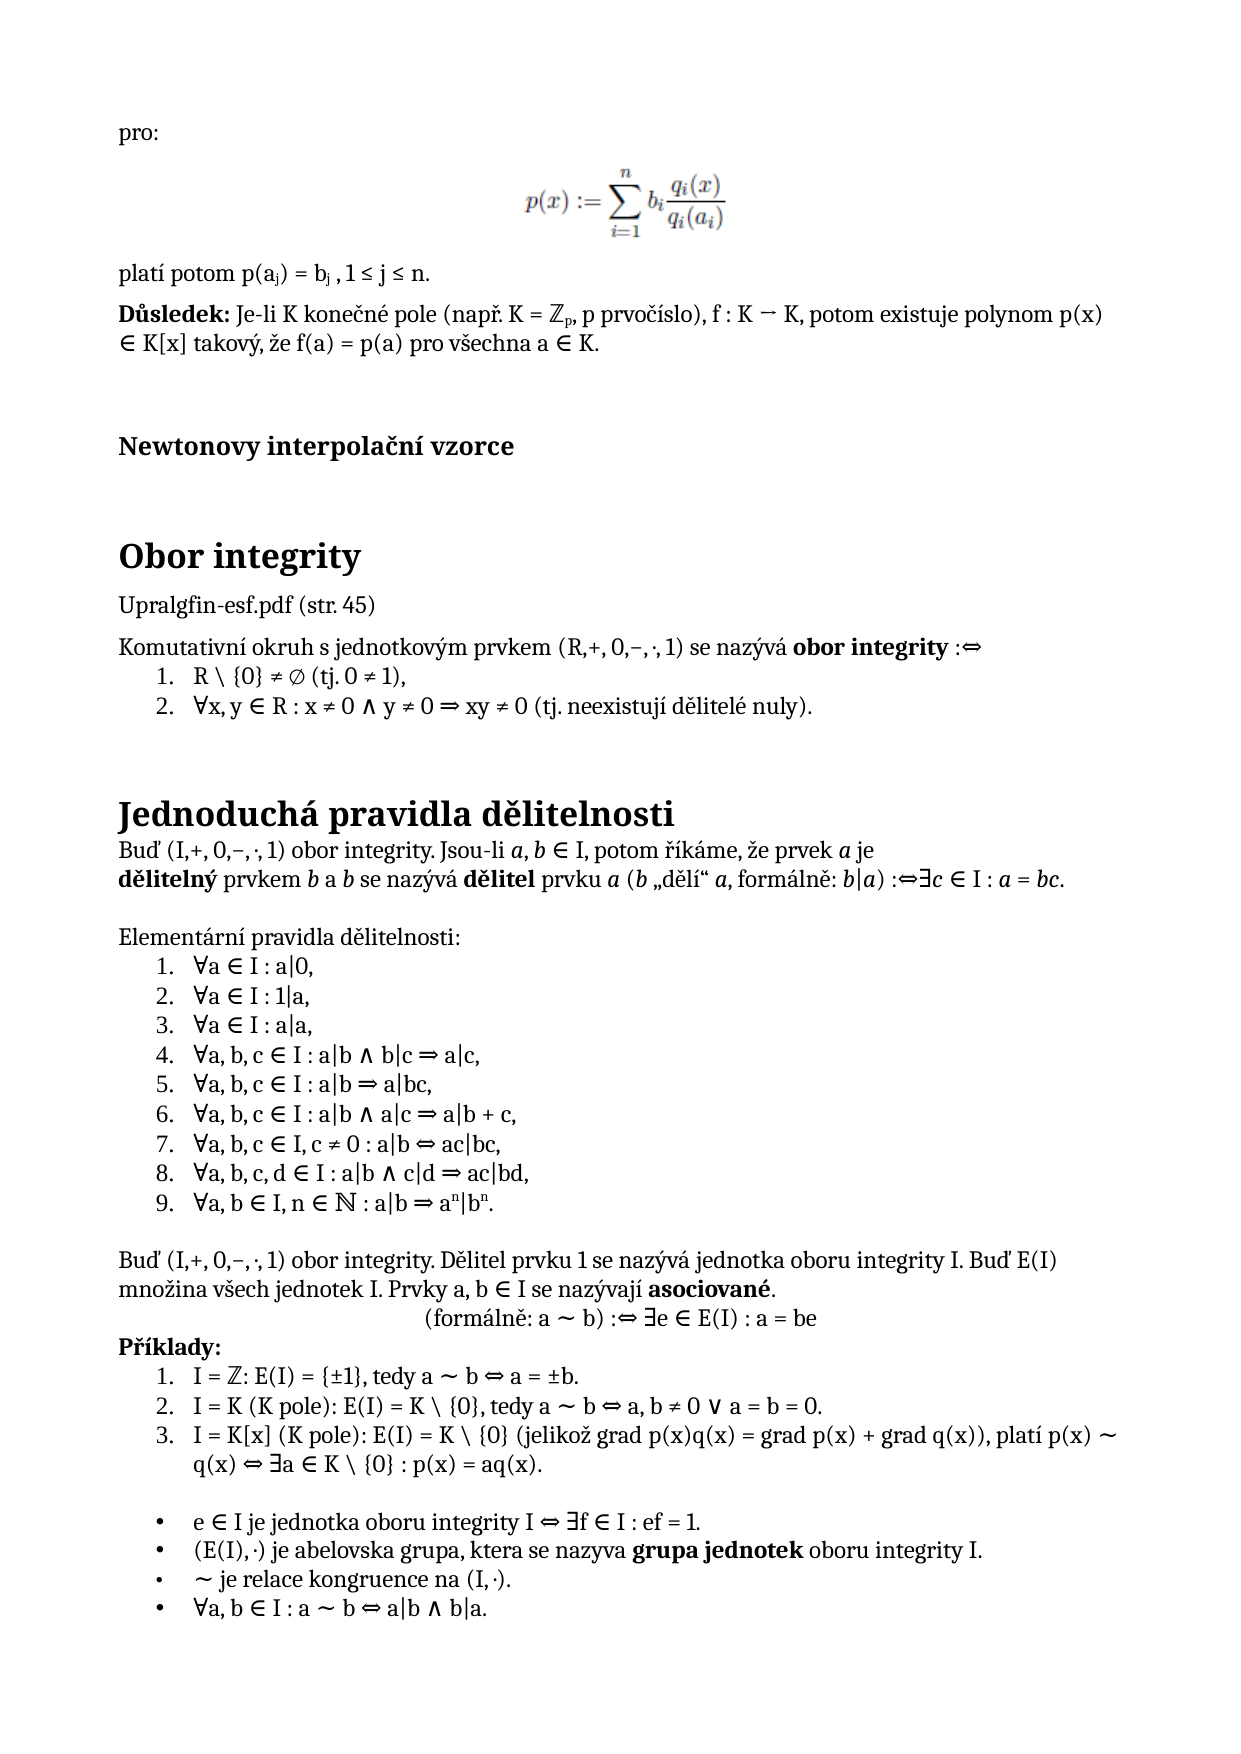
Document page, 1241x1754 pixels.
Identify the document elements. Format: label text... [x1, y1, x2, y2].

list ∀x, y ∈ R : x ≠ 0 ∧ y ≠ 0 ⇒ xy ≠ 0 (tj. neexistují dělitelé nuly). [156, 691, 1122, 721]
text Komutativní okruh s jednotkovým prvkem (R,+, 0,−, ·, 1) se nazývá obor integrity :⇔ [118, 633, 1122, 661]
text pro: [118, 118, 1122, 147]
list I = K (K pole): E(I) = K \ {0}, tedy a ∼ b ⇔ a, b ≠ 0 ∨ a = b = 0. [156, 1391, 1122, 1420]
text Obor integrity [118, 533, 1122, 579]
list I = K[x] (K pole): E(I) = K \ {0} (jelikož grad p(x)q(x) = grad p(x) + grad q(x)), platí p(x) ∼ q(x) ⇔ ∃a ∈ K \ {0} : p(x) = aq(x). [156, 1420, 1122, 1479]
text Upralgfin-esf.pdf (str. 45) [118, 591, 1122, 620]
list e ∈ I je jednotka oboru integrity I ⇔ ∃f ∈ I : ef = 1. [156, 1507, 1122, 1536]
text Elementární pravidla dělitelnosti: [118, 922, 1122, 951]
list (E(I), ·) je abelovska grupa, ktera se nazyva grupa jednotek oboru integrity I. [156, 1536, 1122, 1565]
list ∀a, b, c ∈ I : a|b ⇒ a|bc, [156, 1069, 1122, 1099]
list ∀a ∈ I : 1|a, [156, 981, 1122, 1010]
text Buď (I,+, 0,−, ·, 1) obor integrity. Dělitel prvku 1 se nazývá jednotka oboru integrity I. Buď E(I) množina všech jednotek I. Prvky a, b ∈ I se nazývají asociované. [118, 1246, 1122, 1304]
list ∼ je relace kongruence na (I, ·). [156, 1565, 1122, 1594]
text Příklady: [118, 1332, 1122, 1361]
list ∀a, b ∈ I, n ∈ ℕ : a|b ⇒ an|bn. [156, 1188, 1122, 1217]
text (formálně: a ∼ b) :⇔ ∃e ∈ E(I) : a = be [118, 1304, 1122, 1332]
list R \ {0} ≠ ∅ (tj. 0 ≠ 1), [156, 661, 1122, 691]
list ∀a, b, c ∈ I : a|b ∧ a|c ⇒ a|b + c, [156, 1099, 1122, 1129]
text Buď (I,+, 0,−, ·, 1) obor integrity. Jsou-li a, b ∈ I, potom říkáme, že prvek a je [118, 836, 1122, 865]
list ∀a, b, c, d ∈ I : a|b ∧ c|d ⇒ ac|bd, [156, 1158, 1122, 1188]
text Jednoduchá pravidla dělitelnosti [118, 791, 1122, 836]
text dělitelný prvkem b a b se nazývá dělitel prvku a (b „dělí“ a, formálně: b|a) :⇔∃c ∈ I : a = bc. [118, 865, 1122, 894]
list ∀a ∈ I : a|0, [156, 951, 1122, 981]
list ∀a ∈ I : a|a, [156, 1010, 1122, 1040]
text Důsledek: Je-li K konečné pole (např. K = ℤp, p prvočíslo), f : K → K, potom existuje polynom p(x) ∈ K[x] takový, že f(a) = p(a) pro všechna a ∈ K. [118, 300, 1122, 358]
list ∀a, b ∈ I : a ∼ b ⇔ a|b ∧ b|a. [156, 1594, 1122, 1622]
text Newtonovy interpolační vzorce [118, 428, 1122, 462]
list ∀a, b, c ∈ I : a|b ∧ b|c ⇒ a|c, [156, 1040, 1122, 1069]
text platí potom p(aj) = bj , 1 ≤ j ≤ n. [118, 259, 1122, 288]
list ∀a, b, c ∈ I, c ≠ 0 : a|b ⇔ ac|bc, [156, 1129, 1122, 1158]
list I = ℤ: E(I) = {±1}, tedy a ∼ b ⇔ a = ±b. [156, 1361, 1122, 1391]
